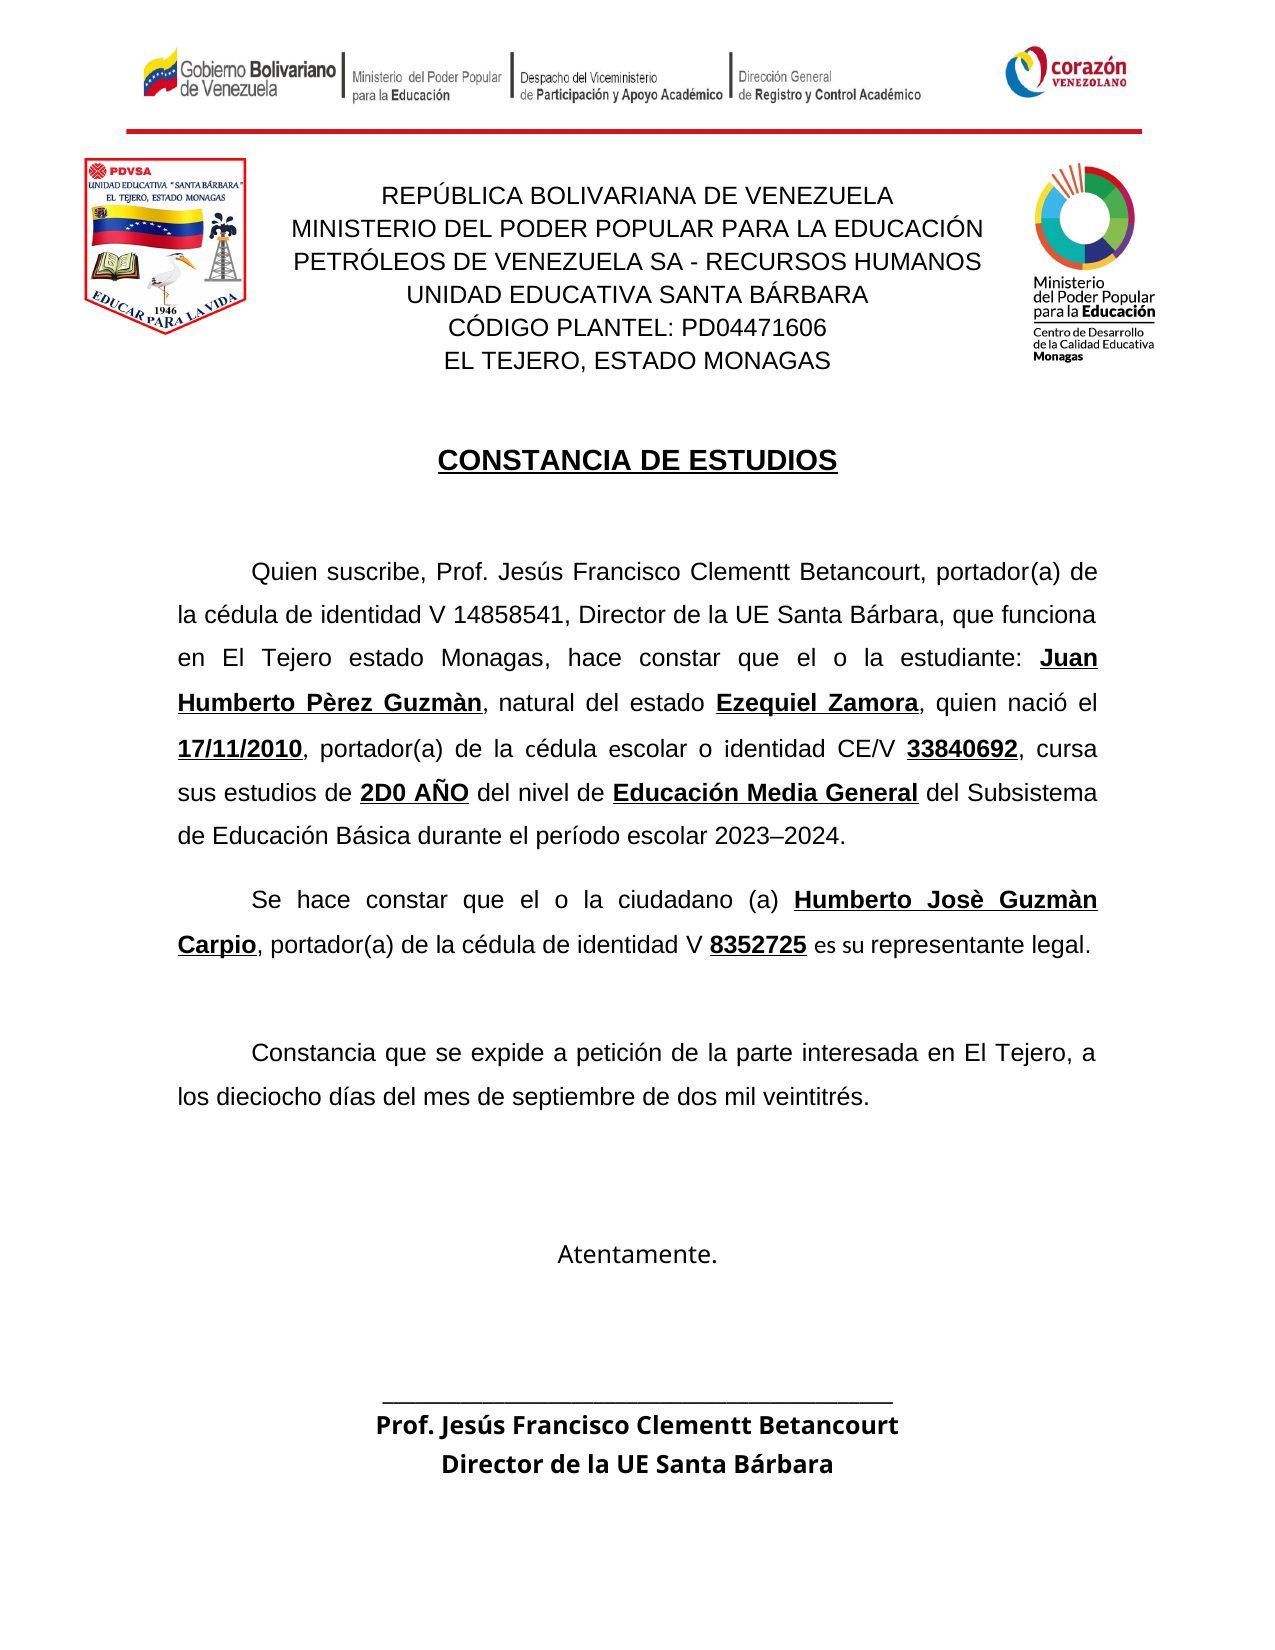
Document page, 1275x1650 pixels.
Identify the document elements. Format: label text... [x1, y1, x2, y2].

subtitle PETRÓLEOS DE VENEZUELA SA - RECURSOS HUMANOS [252, 247, 978, 275]
text Se hace constar que el o la ciudadano (a) Humberto Josè Guzmàn Carpio, portador(a) de la cédula de identidad V 8352725 es su representante legal. [177, 885, 1098, 959]
picture [978, 153, 1200, 377]
subtitle REPÚBLICA BOLIVARIANA DE VENEZUELA [252, 181, 978, 209]
text EL TEJERO, ESTADO MONAGAS [177, 346, 978, 374]
text CÓDIGO PLANTEL: PD04471606 [177, 313, 978, 341]
subtitle MINISTERIO DEL PODER POPULAR PARA LA EDUCACIÓN [252, 214, 978, 242]
picture [79, 158, 252, 335]
text Prof. Jesús Francisco Clementt Betancourt [177, 1407, 1098, 1441]
text Quien suscribe, Prof. Jesús Francisco Clementt Betancourt, portador(a) de la cédula de identidad V 14858541, Director de la UE Santa Bárbara, que funciona en El Tejero estado Monagas, hace constar que el o la estudiante: Juan Humberto Pèrez Guzmàn, natural del estado Ezequiel Zamora, quien nació el 17/11/2010, portador(a) de la cédula escolar o identidad CE/V 33840692, cursa sus estudios de 2D0 AÑO del nivel de Educación Media General del Subsistema de Educación Básica durante el período escolar 2023–2024. [177, 557, 1098, 849]
text UNIDAD EDUCATIVA SANTA BÁRBARA [252, 280, 978, 308]
text Constancia que se expide a petición de la parte interesada en El Tejero, a los dieciocho días del mes de septiembre de dos mil veintitrés. [177, 1038, 1098, 1110]
text Atentamente. [177, 1237, 1098, 1271]
picture [126, 11, 1142, 134]
text ______________________________________________ [177, 1373, 1098, 1407]
text Director de la UE Santa Bárbara [177, 1447, 1098, 1481]
subtitle CONSTANCIA DE ESTUDIOS [177, 443, 1098, 476]
